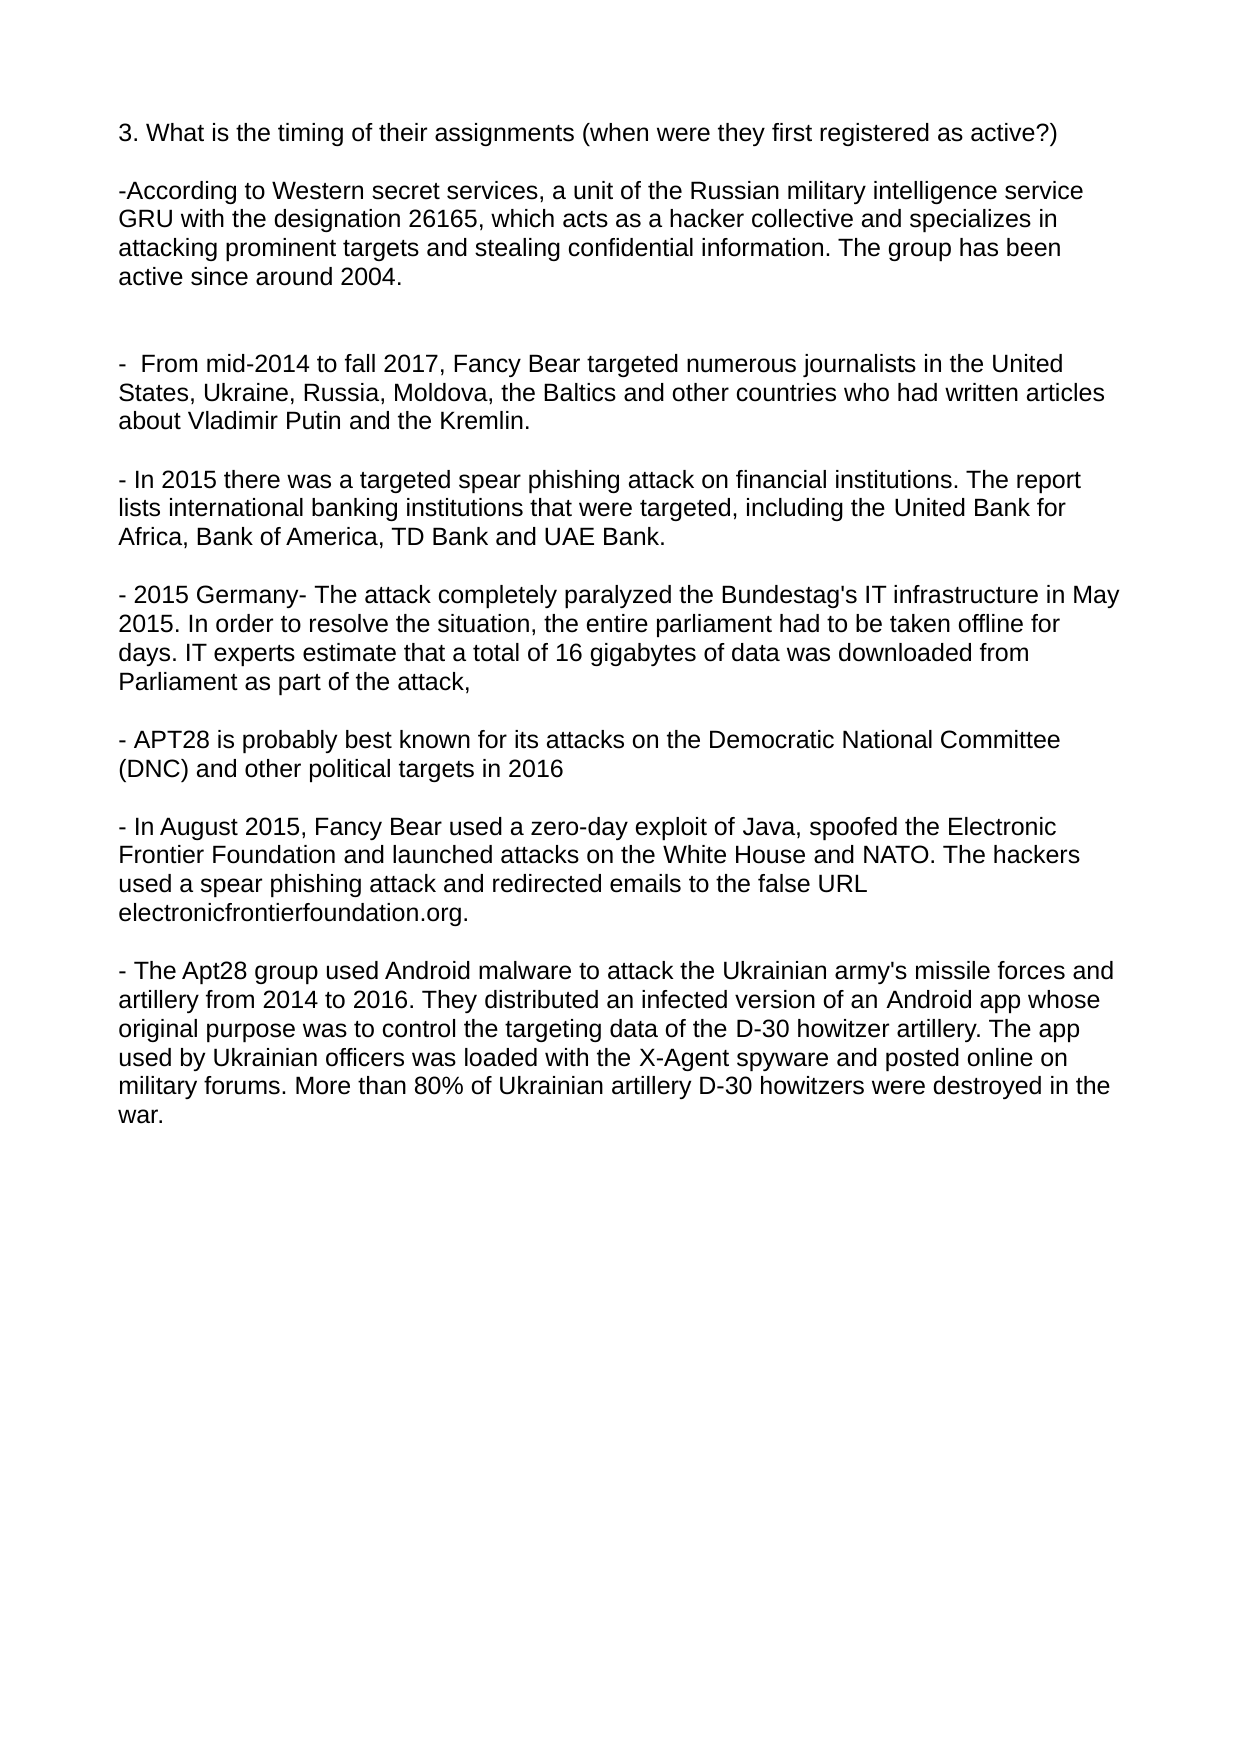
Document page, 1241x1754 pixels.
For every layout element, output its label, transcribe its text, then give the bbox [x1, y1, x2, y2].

text - The Apt28 group used Android malware to attack the Ukrainian army's missile forces and artillery from 2014 to 2016. They distributed an infected version of an Android app whose original purpose was to control the targeting data of the D-30 howitzer artillery. The app used by Ukrainian officers was loaded with the X-Agent spyware and posted online on military forums. More than 80% of Ukrainian artillery D-30 howitzers were destroyed in the war. [118, 956, 1122, 1129]
text 3. What is the timing of their assignments (when were they first registered as active?) [118, 118, 1122, 147]
text - APT28 is probably best known for its attacks on the Democratic National Committee (DNC) and other political targets in 2016 [118, 725, 1122, 782]
text -According to Western secret services, a unit of the Russian military intelligence service GRU with the designation 26165, which acts as a hacker collective and specializes in attacking prominent targets and stealing confidential information. The group has been active since around 2004. [118, 176, 1122, 291]
text - In 2015 there was a targeted spear phishing attack on financial institutions. The report lists international banking institutions that were targeted, including the United Bank for Africa, Bank of America, TD Bank and UAE Bank. [118, 464, 1122, 551]
text - From mid-2014 to fall 2017, Fancy Bear targeted numerous journalists in the United States, Ukraine, Russia, Moldova, the Baltics and other countries who had written articles about Vladimir Putin and the Kremlin. [118, 349, 1122, 435]
text - 2015 Germany- The attack completely paralyzed the Bundestag's IT infrastructure in May 2015. In order to resolve the situation, the entire parliament had to be taken offline for days. IT experts estimate that a total of 16 gigabytes of data was downloaded from Parliament as part of the attack, [118, 580, 1122, 695]
text - In August 2015, Fancy Bear used a zero-day exploit of Java, spoofed the Electronic Frontier Foundation and launched attacks on the White House and NATO. The hackers used a spear phishing attack and redirected emails to the false URL electronicfrontierfoundation.org. [118, 812, 1122, 927]
